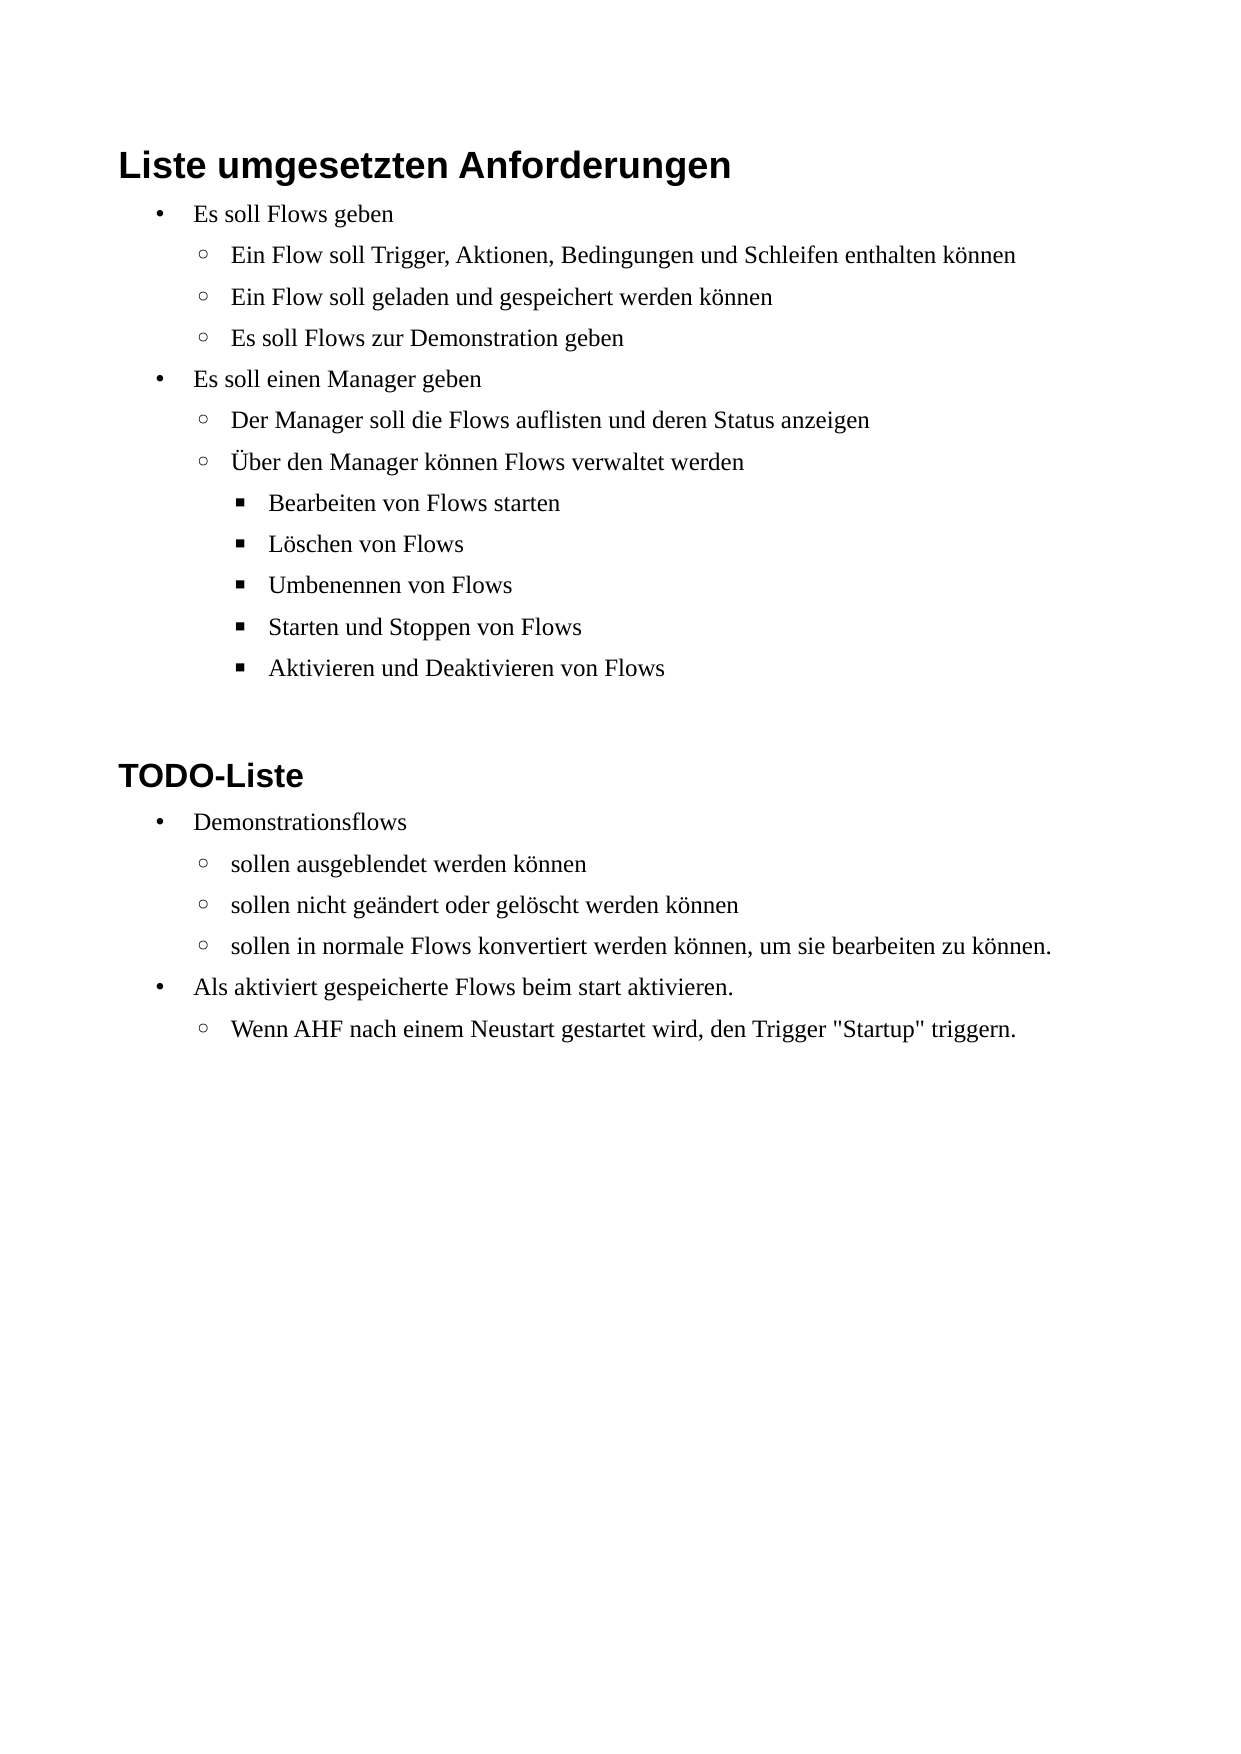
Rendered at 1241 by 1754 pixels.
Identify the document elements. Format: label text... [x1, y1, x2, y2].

list Ein Flow soll geladen und gespeichert werden können [193, 282, 1122, 311]
list Es soll Flows geben [156, 199, 1122, 228]
list Ein Flow soll Trigger, Aktionen, Bedingungen und Schleifen enthalten können [193, 241, 1122, 269]
list Wenn AHF nach einem Neustart gestartet wird, den Trigger "Startup" triggern. [193, 1014, 1122, 1042]
list Es soll einen Manager geben [156, 364, 1122, 393]
subtitle Liste umgesetzten Anforderungen [118, 143, 1122, 187]
list sollen nicht geändert oder gelöscht werden können [193, 890, 1122, 919]
list Löschen von Flows [231, 529, 1122, 558]
list Es soll Flows zur Demonstration geben [193, 323, 1122, 352]
list Starten und Stoppen von Flows [231, 612, 1122, 641]
list Umbenennen von Flows [231, 571, 1122, 599]
list Bearbeiten von Flows starten [231, 488, 1122, 517]
list Der Manager soll die Flows auflisten und deren Status anzeigen [193, 406, 1122, 434]
subtitle TODO-Liste [118, 756, 1122, 795]
list Demonstrationsflows [156, 807, 1122, 836]
list sollen in normale Flows konvertiert werden können, um sie bearbeiten zu können. [193, 931, 1122, 960]
list sollen ausgeblendet werden können [193, 849, 1122, 877]
list Über den Manager können Flows verwaltet werden [193, 447, 1122, 476]
list Als aktiviert gespeicherte Flows beim start aktivieren. [156, 972, 1122, 1001]
list Aktivieren und Deaktivieren von Flows [231, 653, 1122, 682]
